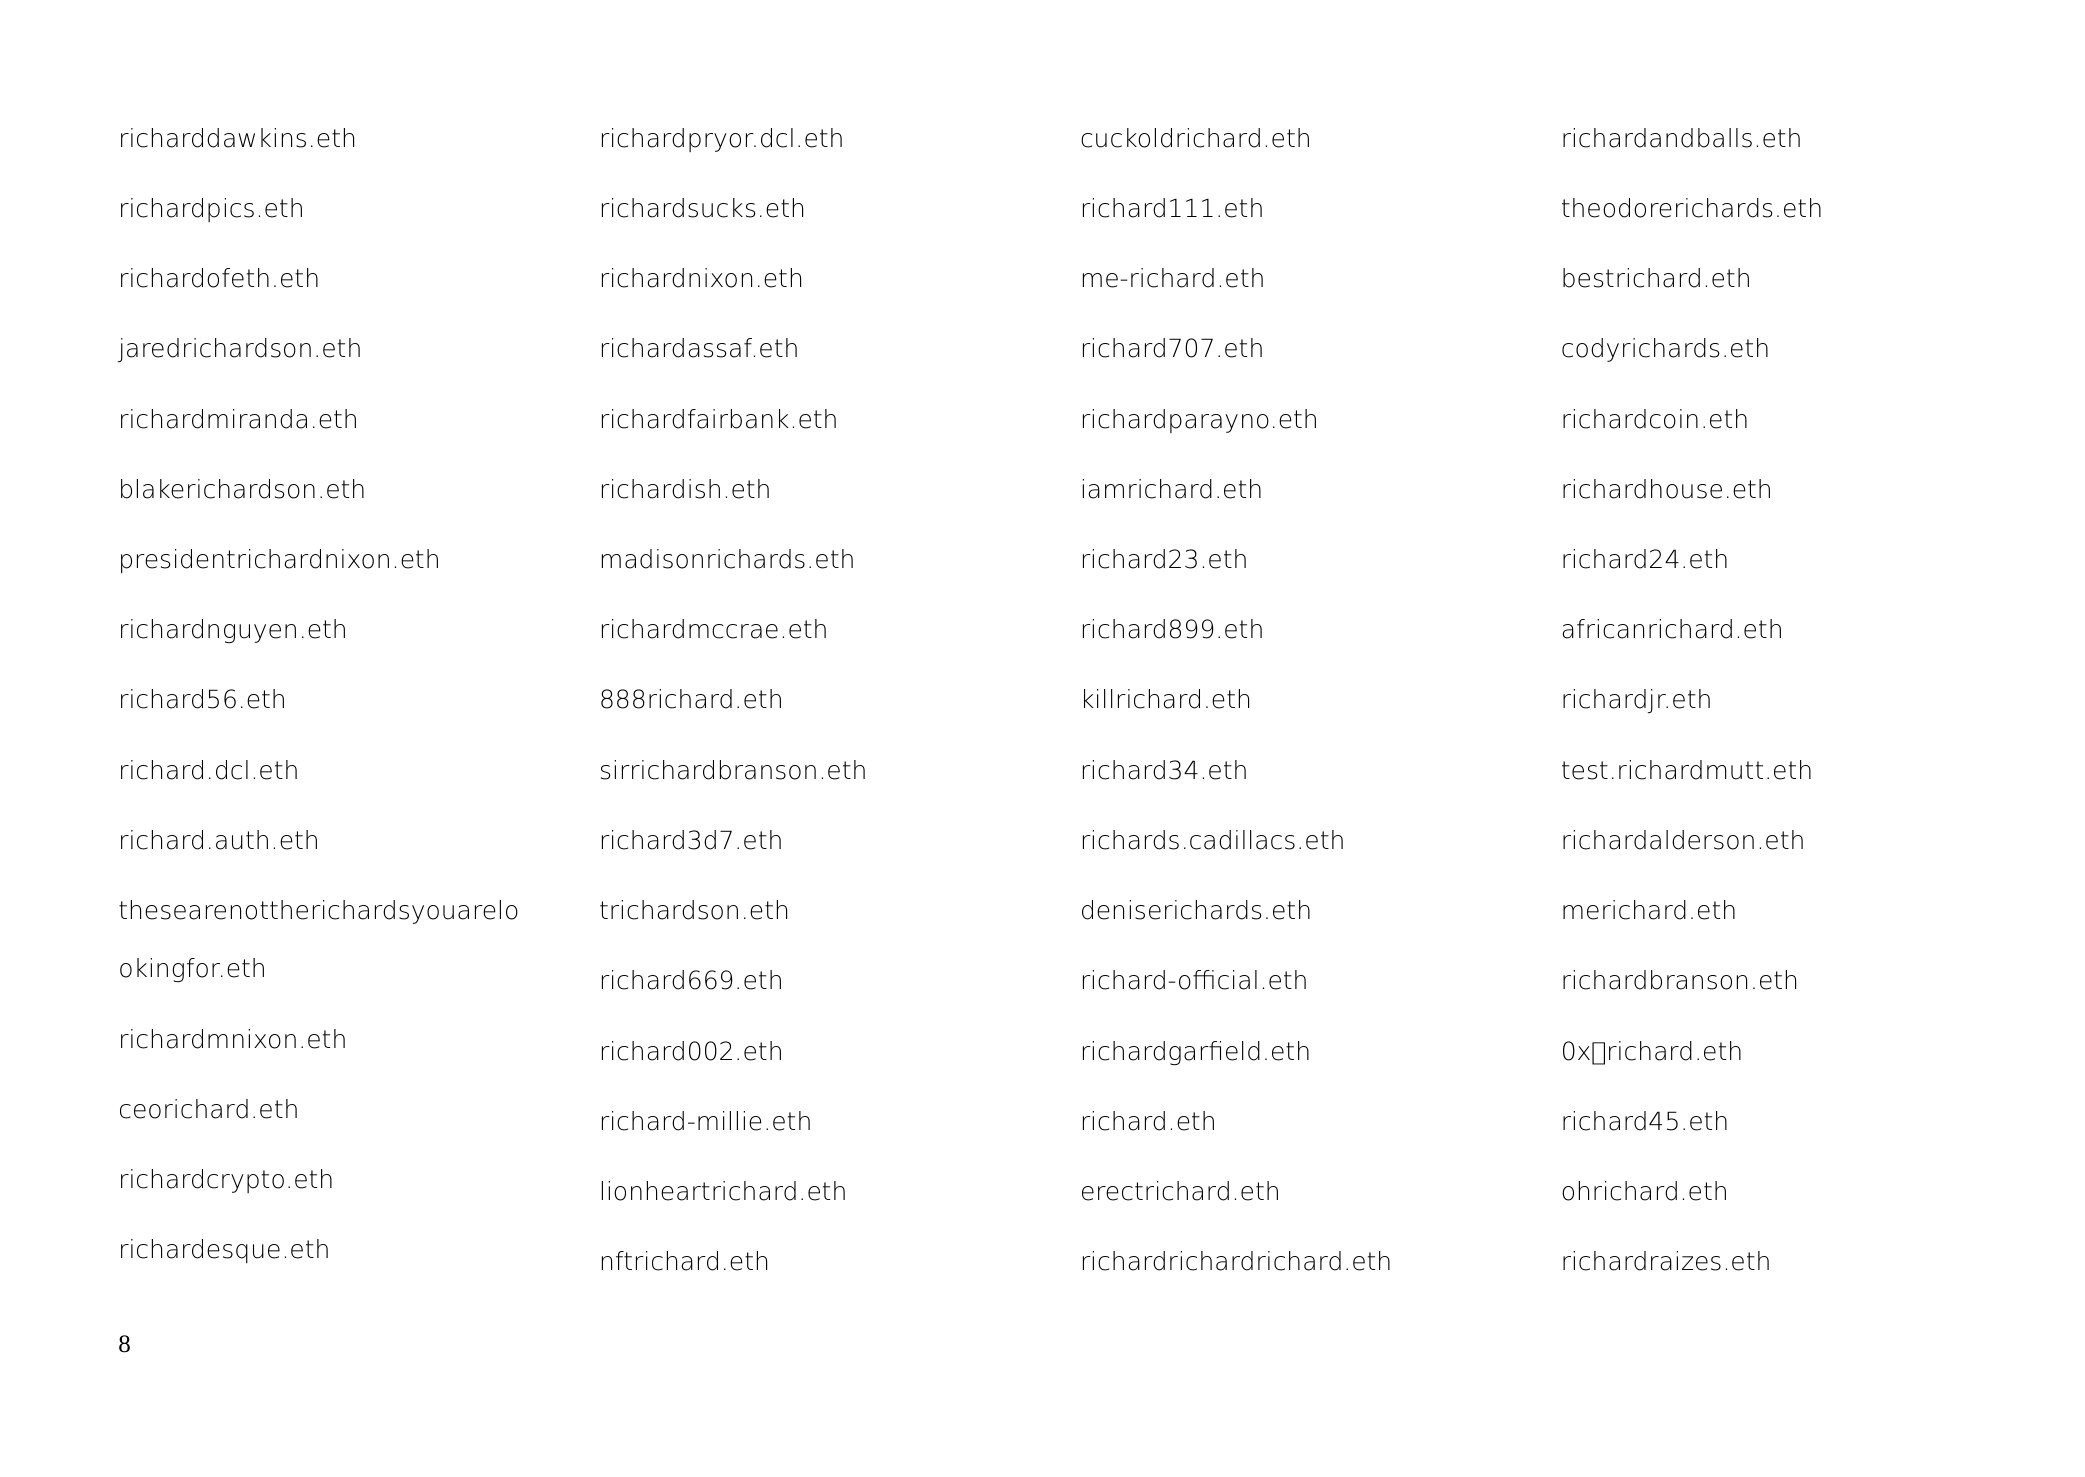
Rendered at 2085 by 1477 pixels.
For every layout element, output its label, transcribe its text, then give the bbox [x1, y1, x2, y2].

text richardpryor.dcl.eth [599, 124, 1005, 153]
text richardjr.eth [1561, 686, 1967, 715]
text richard111.eth [1080, 194, 1486, 223]
text richardrichardrichard.eth [1080, 1247, 1486, 1277]
text richard.eth [1080, 1107, 1486, 1136]
text bestrichard.eth [1561, 264, 1967, 294]
text richard3d7.eth [599, 826, 1005, 855]
text richardfairbank.eth [599, 405, 1005, 434]
text me-richard.eth [1080, 264, 1486, 294]
text madisonrichards.eth [599, 545, 1005, 574]
text richardish.eth [599, 475, 1005, 504]
text richardparayno.eth [1080, 405, 1486, 434]
text richard34.eth [1080, 756, 1486, 785]
text richardsucks.eth [599, 194, 1005, 223]
text richards.cadillacs.eth [1080, 826, 1486, 855]
text richard24.eth [1561, 545, 1967, 574]
text codyrichards.eth [1561, 335, 1967, 364]
text richardgarfield.eth [1080, 1037, 1486, 1066]
text richard23.eth [1080, 545, 1486, 574]
text sirrichardbranson.eth [599, 756, 1005, 785]
text richardraizes.eth [1561, 1247, 1967, 1277]
text richard002.eth [599, 1037, 1005, 1066]
text ohrichard.eth [1561, 1177, 1967, 1206]
text richard56.eth [118, 686, 524, 715]
text richard-millie.eth [599, 1107, 1005, 1136]
text richard45.eth [1561, 1107, 1967, 1136]
text richardmiranda.eth [118, 405, 524, 434]
text richardhouse.eth [1561, 475, 1967, 504]
text richard-official.eth [1080, 967, 1486, 996]
text richardmnixon.eth [118, 1025, 524, 1054]
text erectrichard.eth [1080, 1177, 1486, 1206]
text presidentrichardnixon.eth [118, 545, 524, 574]
text killrichard.eth [1080, 686, 1486, 715]
text richardofeth.eth [118, 264, 524, 294]
text richard.auth.eth [118, 826, 524, 855]
text blakerichardson.eth [118, 475, 524, 504]
text ceorichard.eth [118, 1095, 524, 1124]
text richardcoin.eth [1561, 405, 1967, 434]
text richardbranson.eth [1561, 967, 1967, 996]
text richardnguyen.eth [118, 616, 524, 645]
text richardmccrae.eth [599, 616, 1005, 645]
text iamrichard.eth [1080, 475, 1486, 504]
text 0x👑richard.eth [1561, 1037, 1967, 1066]
text thesearenottherichardsyouarelookingfor.eth [118, 896, 524, 984]
text richardesque.eth [118, 1236, 524, 1265]
text africanrichard.eth [1561, 616, 1967, 645]
text richarddawkins.eth [118, 124, 524, 153]
text test.richardmutt.eth [1561, 756, 1967, 785]
text deniserichards.eth [1080, 896, 1486, 926]
text cuckoldrichard.eth [1080, 124, 1486, 153]
text richard.dcl.eth [118, 756, 524, 785]
text nftrichard.eth [599, 1247, 1005, 1277]
text richard899.eth [1080, 616, 1486, 645]
text richard707.eth [1080, 335, 1486, 364]
text richardandballs.eth [1561, 124, 1967, 153]
text richardassaf.eth [599, 335, 1005, 364]
text lionheartrichard.eth [599, 1177, 1005, 1206]
text richard669.eth [599, 967, 1005, 996]
text richardalderson.eth [1561, 826, 1967, 855]
text richardcrypto.eth [118, 1165, 524, 1194]
text 888richard.eth [599, 686, 1005, 715]
text trichardson.eth [599, 896, 1005, 926]
text jaredrichardson.eth [118, 335, 524, 364]
text richardpics.eth [118, 194, 524, 223]
text merichard.eth [1561, 896, 1967, 926]
text richardnixon.eth [599, 264, 1005, 294]
text theodorerichards.eth [1561, 194, 1967, 223]
